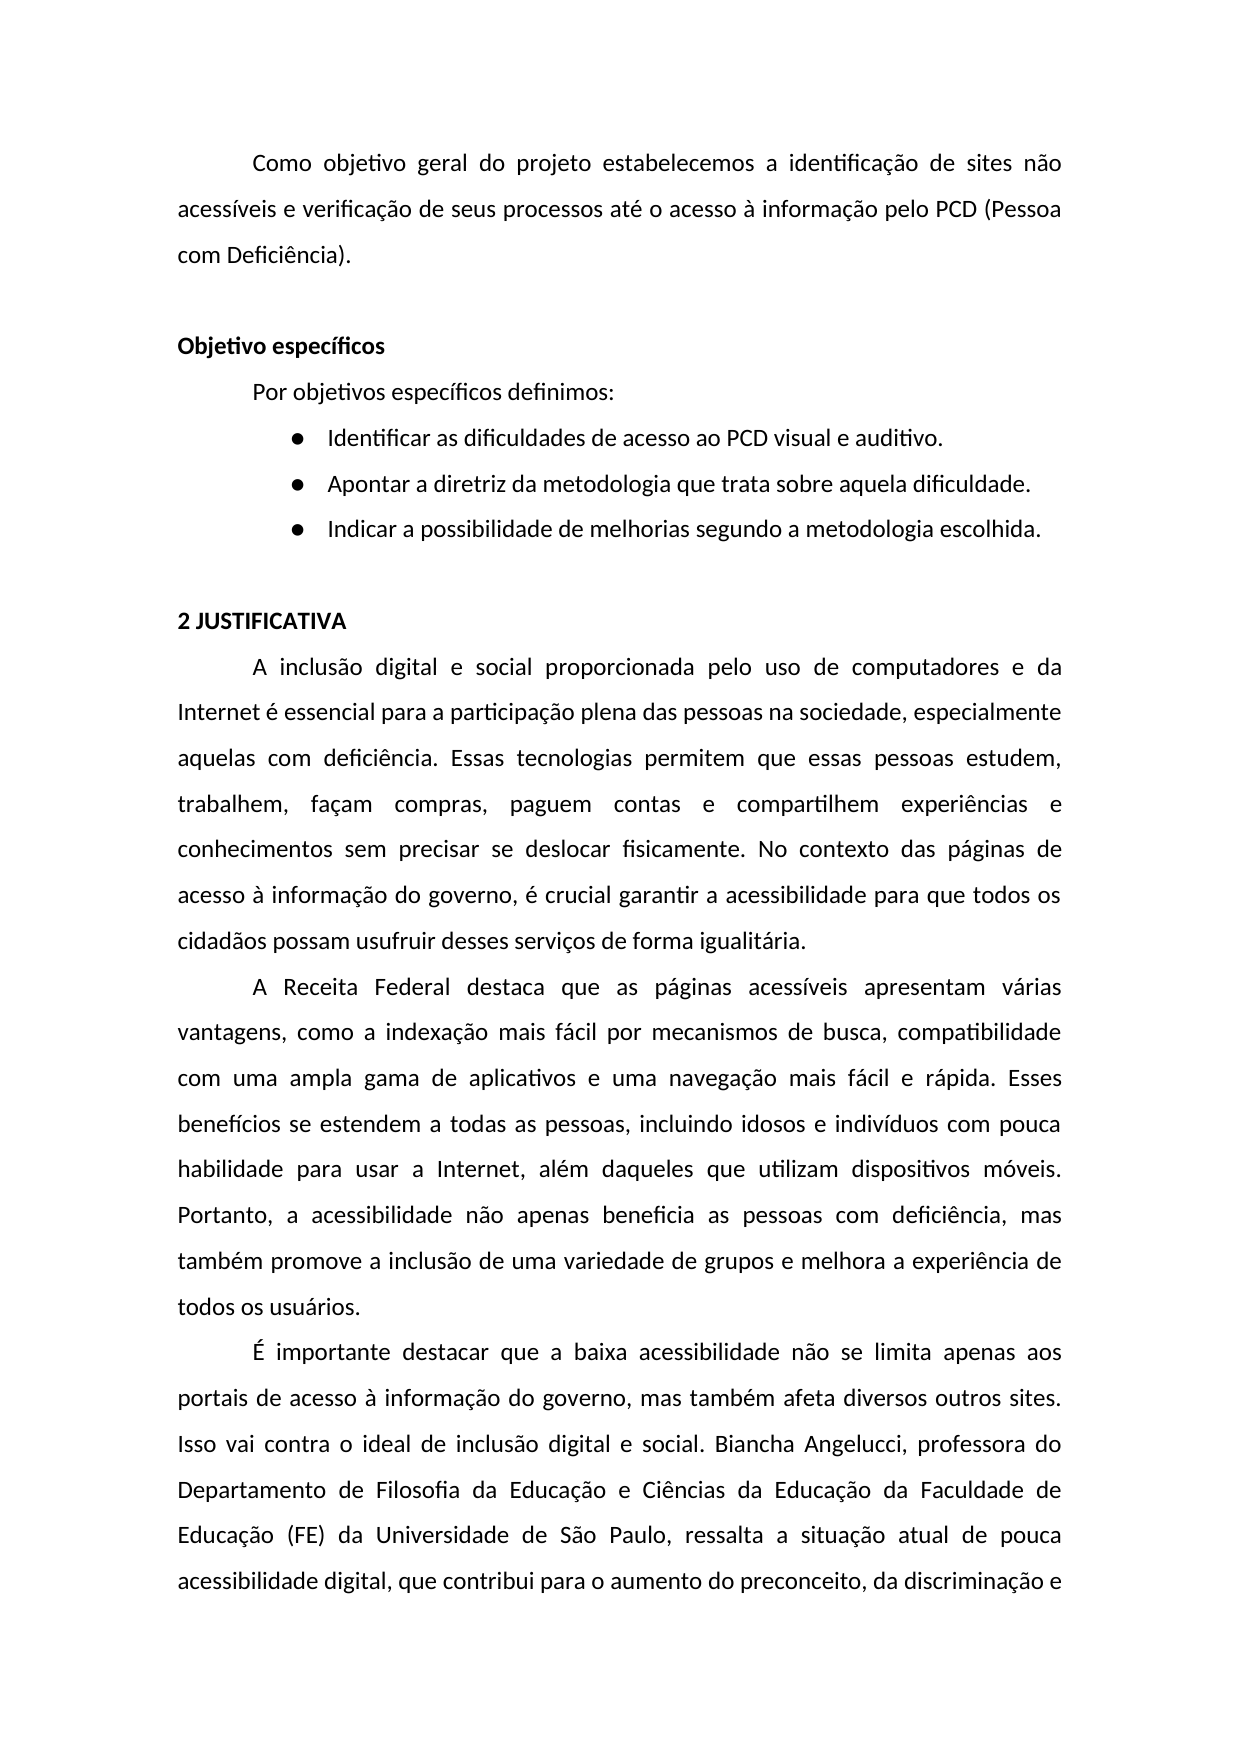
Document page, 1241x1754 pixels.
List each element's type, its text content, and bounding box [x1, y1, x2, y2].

text A Receita Federal destaca que as páginas acessíveis apresentam várias vantagens, como a indexação mais fácil por mecanismos de busca, compatibilidade com uma ampla gama de aplicativos e uma navegação mais fácil e rápida. Esses benefícios se estendem a todas as pessoas, incluindo idosos e indivíduos com pouca habilidade para usar a Internet, além daqueles que utilizam dispositivos móveis. Portanto, a acessibilidade não apenas beneficia as pessoas com deficiência, mas também promove a inclusão de uma variedade de grupos e melhora a experiência de todos os usuários. [177, 971, 1063, 1321]
text É importante destacar que a baixa acessibilidade não se limita apenas aos portais de acesso à informação do governo, mas também afeta diversos outros sites. Isso vai contra o ideal de inclusão digital e social. Biancha Angelucci, professora do Departamento de Filosofia da Educação e Ciências da Educação da Faculdade de Educação (FE) da Universidade de São Paulo, ressalta a situação atual de pouca acessibilidade digital, que contribui para o aumento do preconceito, da discriminação e [177, 1337, 1063, 1596]
text Objetivo específicos [177, 331, 1063, 361]
text Como objetivo geral do projeto estabelecemos a identificação de sites não acessíveis e verificação de seus processos até o acesso à informação pelo PCD (Pessoa com Deficiência). [177, 148, 1063, 269]
list Indicar a possibilidade de melhorias segundo a metodologia escolhida. [290, 513, 1063, 544]
text 2 JUSTIFICATIVA [177, 605, 1063, 635]
list Identificar as dificuldades de acesso ao PCD visual e auditivo. [290, 422, 1063, 452]
text A inclusão digital e social proporcionada pelo uso de computadores e da Internet é essencial para a participação plena das pessoas na sociedade, especialmente aquelas com deficiência. Essas tecnologias permitem que essas pessoas estudem, trabalhem, façam compras, paguem contas e compartilhem experiências e conhecimentos sem precisar se deslocar fisicamente. No contexto das páginas de acesso à informação do governo, é crucial garantir a acessibilidade para que todos os cidadãos possam usufruir desses serviços de forma igualitária. [177, 651, 1063, 956]
text Por objetivos específicos definimos: [177, 376, 1063, 407]
list Apontar a diretriz da metodologia que trata sobre aquela dificuldade. [290, 468, 1063, 498]
